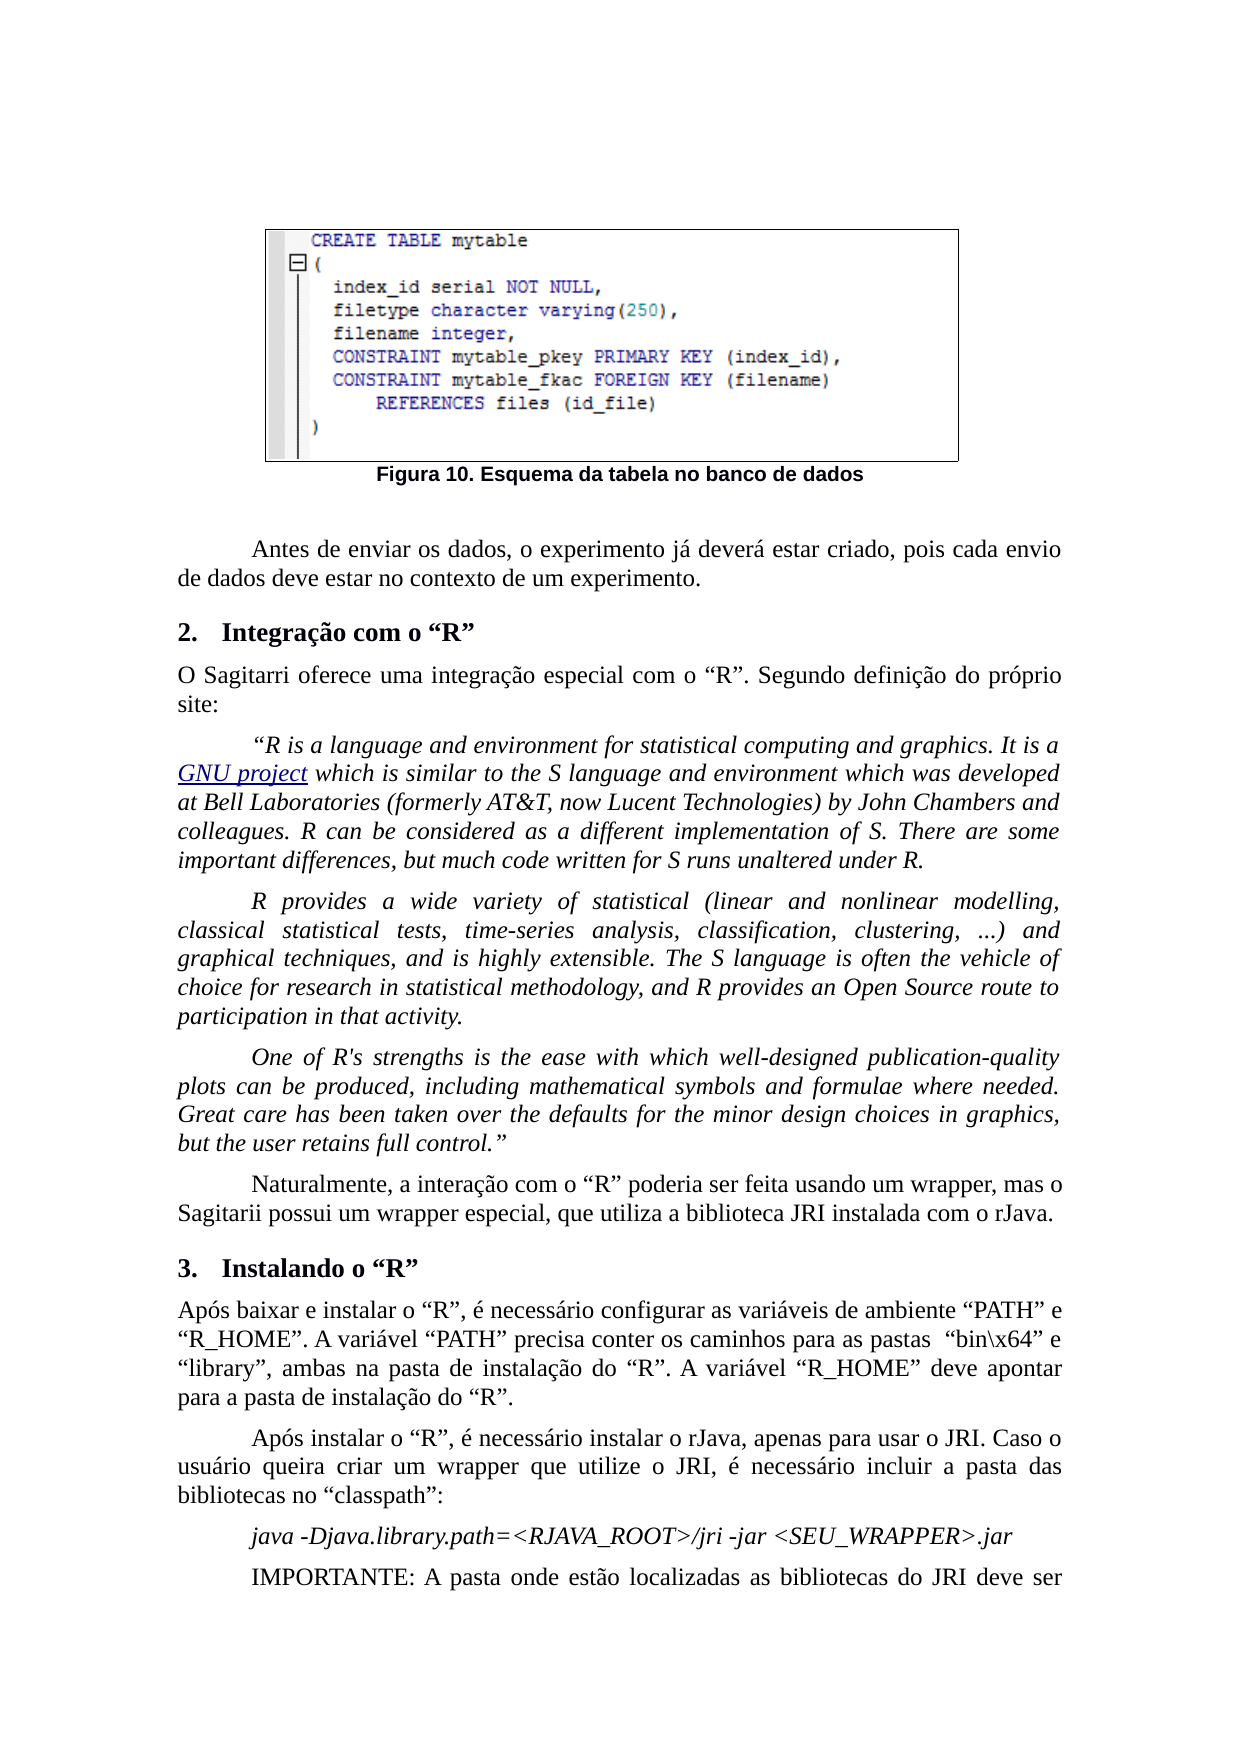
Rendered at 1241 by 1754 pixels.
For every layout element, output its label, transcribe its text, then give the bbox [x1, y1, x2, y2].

text One of R's strengths is the ease with which well-designed publication-quality plots can be produced, including mathematical symbols and formulae where needed. Great care has been taken over the defaults for the minor design choices in graphics, but the user retains full control.” [177, 1042, 1063, 1157]
text Naturalmente, a interação com o “R” poderia ser feita usando um wrapper, mas o Sagitarii possui um wrapper especial, que utiliza a biblioteca JRI instalada com o rJava. [177, 1169, 1063, 1227]
text Após instalar o “R”, é necessário instalar o rJava, apenas para usar o JRI. Caso o usuário queira criar um wrapper que utilize o JRI, é necessário incluir a pasta das bibliotecas no “classpath”: [177, 1423, 1063, 1509]
title Integração com o “R” [177, 616, 1063, 647]
text Após baixar e instalar o “R”, é necessário configurar as variáveis de ambiente “PATH” e “R_HOME”. A variável “PATH” precisa conter os caminhos para as pastas “bin\x64” e “library”, ambas na pasta de instalação do “R”. A variável “R_HOME” deve apontar para a pasta de instalação do “R”. [177, 1295, 1063, 1410]
text R provides a wide variety of statistical (linear and nonlinear modelling, classical statistical tests, time-series analysis, classification, clustering, ...) and graphical techniques, and is highly extensible. The S language is often the vehicle of choice for research in statistical methodology, and R provides an Open Source route to participation in that activity. [177, 886, 1063, 1030]
text O Sagitarri oferece uma integração especial com o “R”. Segundo definição do próprio site: [177, 660, 1063, 717]
text “R is a language and environment for statistical computing and graphics. It is a GNU project which is similar to the S language and environment which was developed at Bell Laboratories (formerly AT&T, now Lucent Technologies) by John Chambers and colleagues. R can be considered as a different implementation of S. There are some important differences, but much code written for S runs unaltered under R. [177, 730, 1063, 873]
text Antes de enviar os dados, o experimento já deverá estar criado, pois cada envio de dados deve estar no contexto de um experimento. [177, 534, 1063, 592]
text java -Djava.library.path=<RJAVA_ROOT>/jri -jar <SEU_WRAPPER>.jar [177, 1521, 1063, 1550]
text IMPORTANTE: A pasta onde estão localizadas as bibliotecas do JRI deve ser [177, 1562, 1063, 1591]
title Instalando o “R” [177, 1252, 1063, 1283]
text Figura 10. Esquema da tabela no banco de dados [224, 207, 1016, 485]
